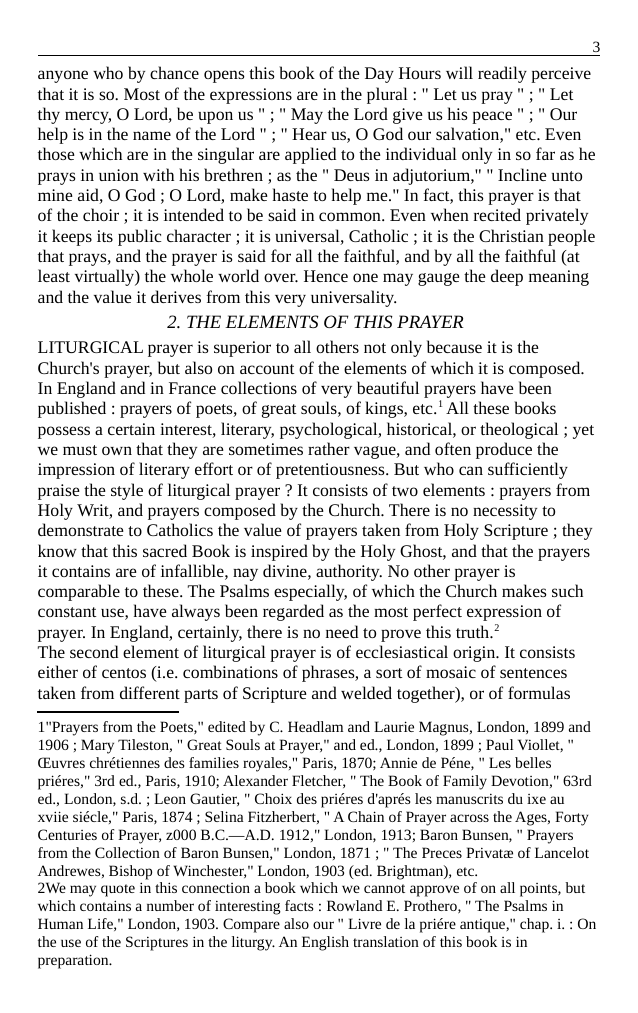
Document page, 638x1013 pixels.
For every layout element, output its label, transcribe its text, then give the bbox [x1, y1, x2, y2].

text We may quote in this connection a book which we cannot approve of on all points, but which contains a number of interesting facts : Rowland E. Prothero, " The Psalms in Human Life," London, 1903. Compare also our " Livre de la priére antique," chap. i. : On the use of the Scriptures in the liturgy. An English translation of this book is in preparation. [37, 879, 600, 969]
text The second element of liturgical prayer is of ecclesiastical origin. It consists either of centos (i.e. combinations of phrases, a sort of mosaic of sentences taken from different parts of Scripture and welded together), or of formulas [37, 642, 600, 703]
text anyone who by chance opens this book of the Day Hours will readily perceive that it is so. Most of the expressions are in the plural : " Let us pray " ; " Let thy mercy, O Lord, be upon us " ; " May the Lord give us his peace " ; " Our help is in the name of the Lord " ; " Hear us, O God our salvation," etc. Even those which are in the singular are applied to the individual only in so far as he prays in union with his brethren ; as the " Deus in adjutorium," " Incline unto mine aid, O God ; O Lord, make haste to help me." In fact, this prayer is that of the choir ; it is intended to be said in common. Even when recited privately it keeps its public character ; it is universal, Catholic ; it is the Christian people that prays, and the prayer is said for all the faithful, and by all the faithful (at least virtually) the whole world over. Hence one may gauge the deep meaning and the value it derives from this very universality. [37, 63, 600, 307]
text "Prayers from the Poets," edited by C. Headlam and Laurie Magnus, London, 1899 and 1906 ; Mary Tileston, " Great Souls at Prayer," and ed., London, 1899 ; Paul Viollet, " Œuvres chrétiennes des families royales," Paris, 1870; Annie de Péne, " Les belles priéres," 3rd ed., Paris, 1910; Alexander Fletcher, " The Book of Family Devotion," 63rd ed., London, s.d. ; Leon Gautier, " Choix des priéres d'aprés les manuscrits du ixe au xviie siécle," Paris, 1874 ; Selina Fitzherbert, " A Chain of Prayer across the Ages, Forty Centuries of Prayer, z000 B.C.—A.D. 1912," London, 1913; Baron Bunsen, " Prayers from the Collection of Baron Bunsen," London, 1871 ; " The Preces Privatæ of Lancelot Andrewes, Bishop of Winchester," London, 1903 (ed. Brightman), etc. [37, 718, 600, 879]
text 2. THE ELEMENTS OF THIS PRAYER [37, 311, 600, 333]
text LITURGICAL prayer is superior to all others not only because it is the Church's prayer, but also on account of the elements of which it is composed. In England and in France collections of very beautiful prayers have been published : prayers of poets, of great souls, of kings, etc. All these books possess a certain interest, literary, psychological, historical, or theological ; yet we must own that they are sometimes rather vague, and often produce the impression of literary effort or of pretentiousness. But who can sufficiently praise the style of liturgical prayer ? It consists of two elements : prayers from Holy Writ, and prayers composed by the Church. There is no necessity to demonstrate to Catholics the value of prayers taken from Holy Scripture ; they know that this sacred Book is inspired by the Holy Ghost, and that the prayers it contains are of infallible, nay divine, authority. No other prayer is comparable to these. The Psalms especially, of which the Church makes such constant use, have always been regarded as the most perfect expression of prayer. In England, certainly, there is no need to prove this truth. [37, 337, 600, 642]
